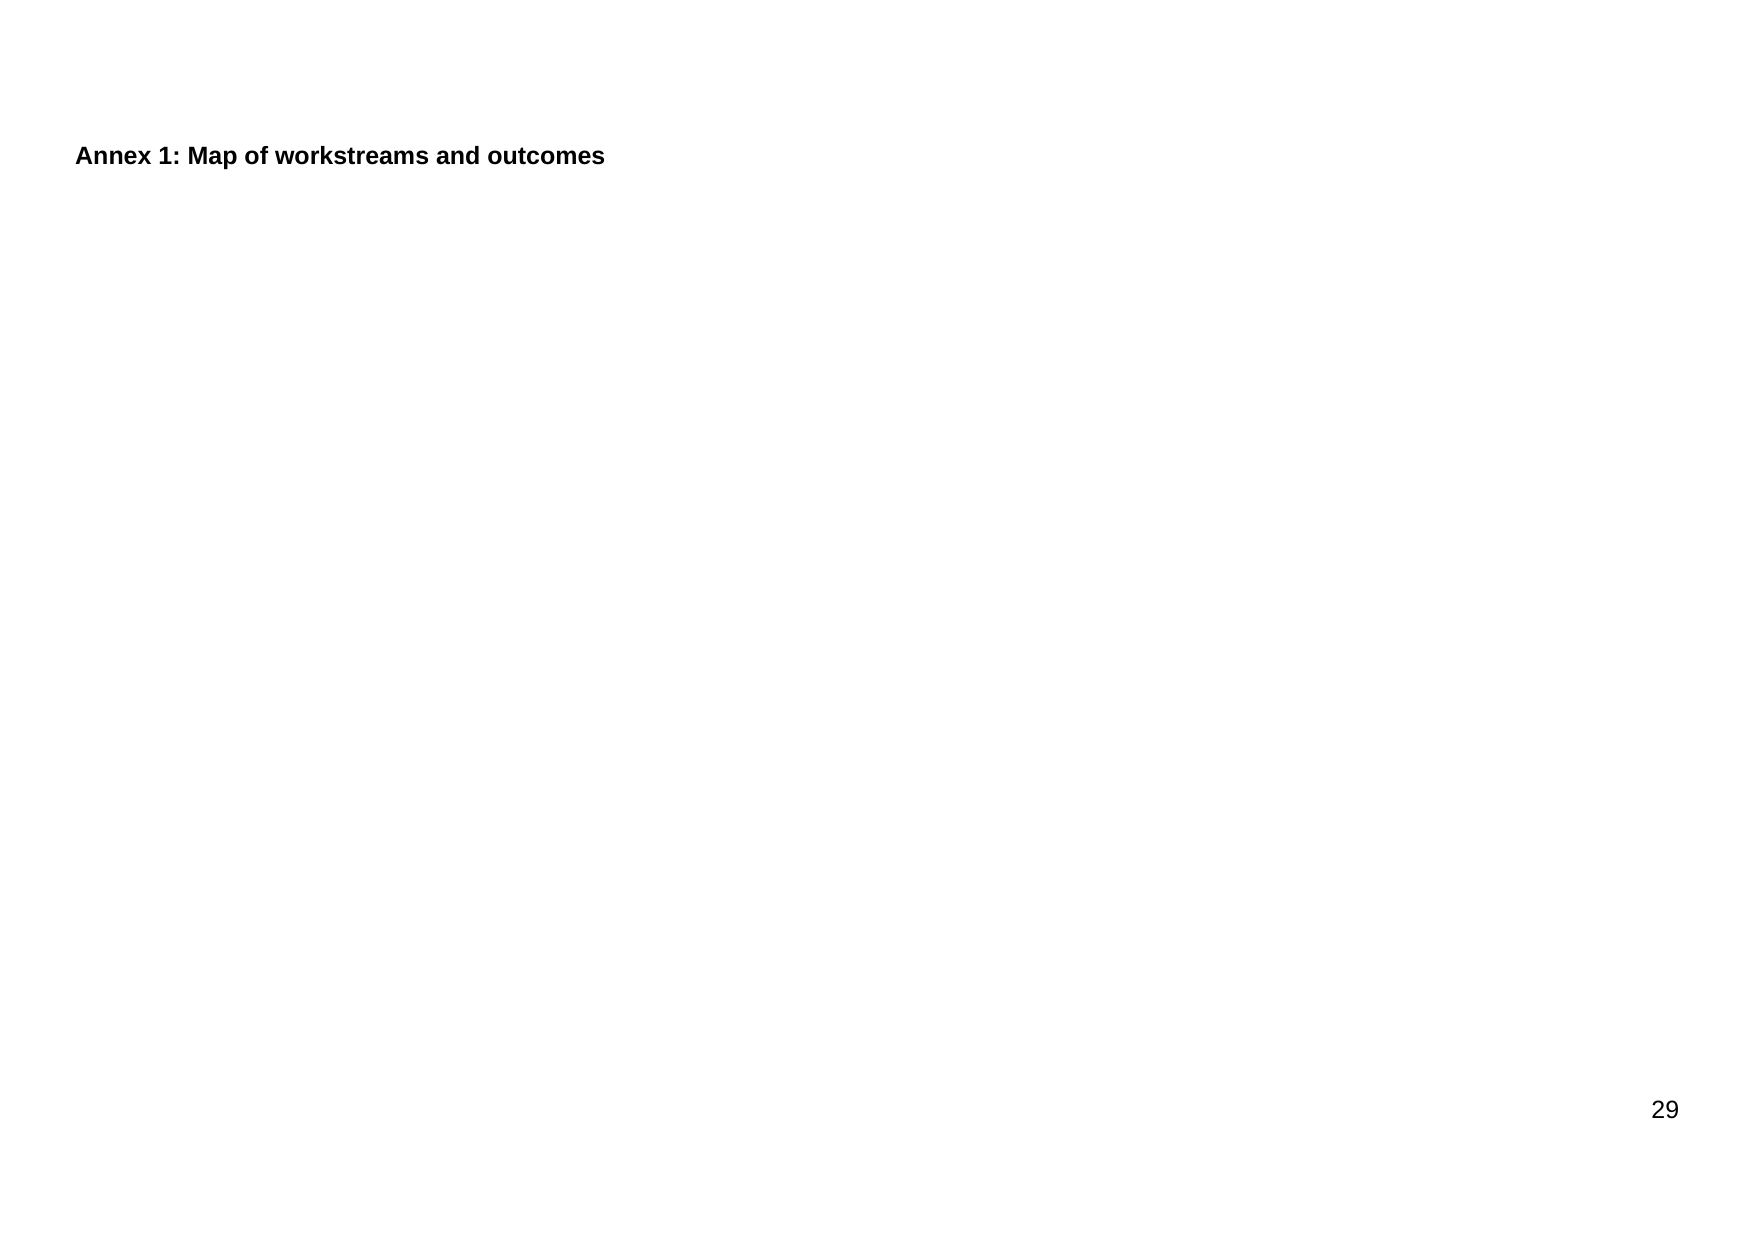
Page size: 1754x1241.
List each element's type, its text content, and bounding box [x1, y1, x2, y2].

subtitle Annex 1: Map of workstreams and outcomes [75, 141, 1679, 170]
